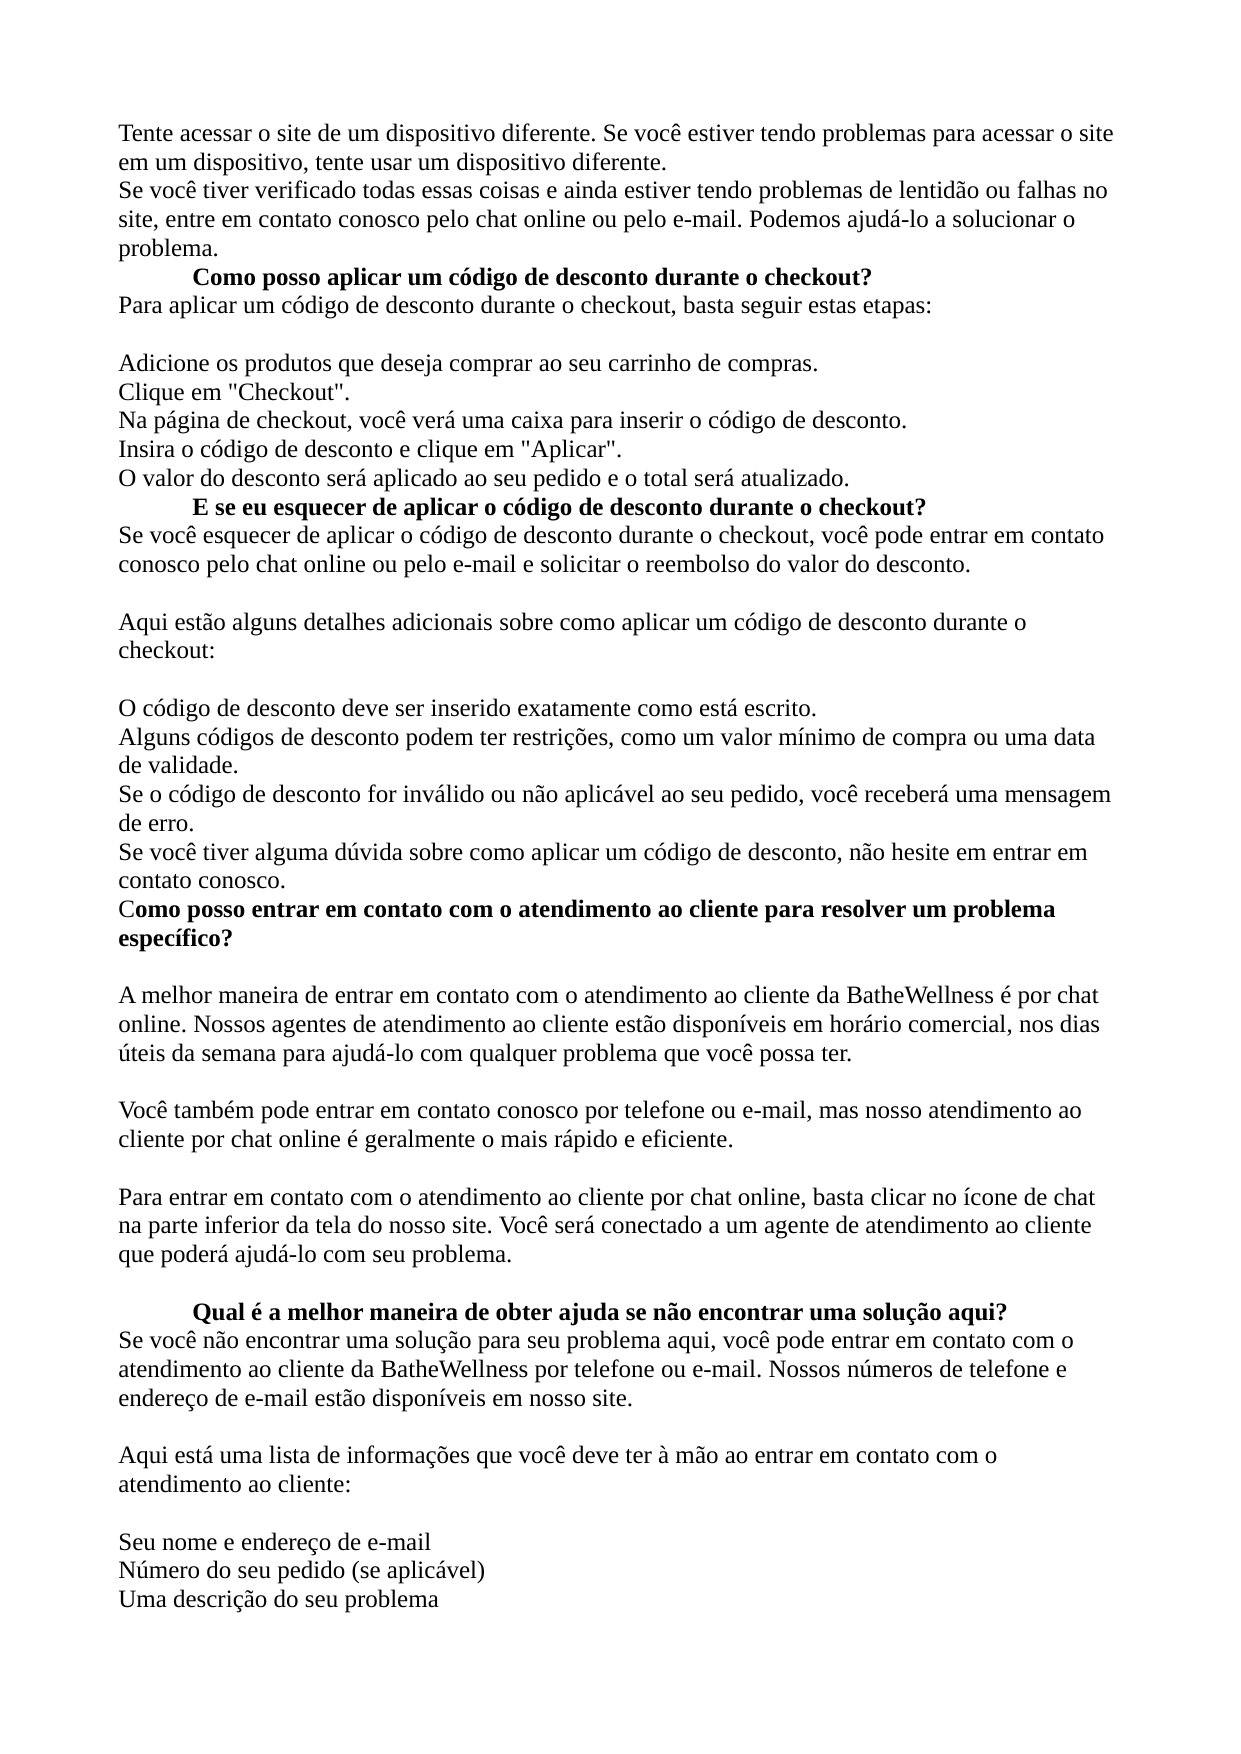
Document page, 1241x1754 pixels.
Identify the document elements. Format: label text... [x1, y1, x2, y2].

text A melhor maneira de entrar em contato com o atendimento ao cliente da BatheWellness é por chat online. Nossos agentes de atendimento ao cliente estão disponíveis em horário comercial, nos dias úteis da semana para ajudá-lo com qualquer problema que você possa ter. [118, 952, 1122, 1067]
text Na página de checkout, você verá uma caixa para inserir o código de desconto. [118, 406, 1122, 434]
text Número do seu pedido (se aplicável) [118, 1556, 1122, 1584]
text Adicione os produtos que deseja comprar ao seu carrinho de compras. [118, 348, 1122, 377]
text Para entrar em contato com o atendimento ao cliente por chat online, basta clicar no ícone de chat na parte inferior da tela do nosso site. Você será conectado a um agente de atendimento ao cliente que poderá ajudá-lo com seu problema. [118, 1182, 1122, 1268]
text Qual é a melhor maneira de obter ajuda se não encontrar uma solução aqui? [118, 1268, 1122, 1326]
text Alguns códigos de desconto podem ter restrições, como um valor mínimo de compra ou uma data de validade. [118, 722, 1122, 779]
text Uma descrição do seu problema [118, 1584, 1122, 1613]
text Clique em "Checkout". [118, 377, 1122, 406]
text Se você não encontrar uma solução para seu problema aqui, você pode entrar em contato com o atendimento ao cliente da BatheWellness por telefone ou e-mail. Nossos números de telefone e endereço de e-mail estão disponíveis em nosso site. [118, 1326, 1122, 1412]
text Se o código de desconto for inválido ou não aplicável ao seu pedido, você receberá uma mensagem de erro. [118, 779, 1122, 837]
text Aqui está uma lista de informações que você deve ter à mão ao entrar em contato com o atendimento ao cliente: [118, 1441, 1122, 1498]
text Tente acessar o site de um dispositivo diferente. Se você estiver tendo problemas para acessar o site em um dispositivo, tente usar um dispositivo diferente. [118, 118, 1122, 176]
text Se você tiver alguma dúvida sobre como aplicar um código de desconto, não hesite em entrar em contato conosco. [118, 837, 1122, 894]
text Como posso aplicar um código de desconto durante o checkout? Para aplicar um código de desconto durante o checkout, basta seguir estas etapas: [118, 262, 1122, 319]
text Seu nome e endereço de e-mail [118, 1527, 1122, 1556]
text Se você tiver verificado todas essas coisas e ainda estiver tendo problemas de lentidão ou falhas no site, entre em contato conosco pelo chat online ou pelo e-mail. Podemos ajudá-lo a solucionar o problema. [118, 176, 1122, 262]
text Como posso entrar em contato com o atendimento ao cliente para resolver um problema específico? [118, 894, 1122, 952]
text O código de desconto deve ser inserido exatamente como está escrito. [118, 693, 1122, 722]
text O valor do desconto será aplicado ao seu pedido e o total será atualizado. E se eu esquecer de aplicar o código de desconto durante o checkout? Se você esquecer de aplicar o código de desconto durante o checkout, você pode entrar em contato conosco pelo chat online ou pelo e-mail e solicitar o reembolso do valor do desconto. [118, 463, 1122, 578]
text Aqui estão alguns detalhes adicionais sobre como aplicar um código de desconto durante o checkout: [118, 607, 1122, 664]
text Insira o código de desconto e clique em "Aplicar". [118, 434, 1122, 463]
text Você também pode entrar em contato conosco por telefone ou e-mail, mas nosso atendimento ao cliente por chat online é geralmente o mais rápido e eficiente. [118, 1096, 1122, 1153]
